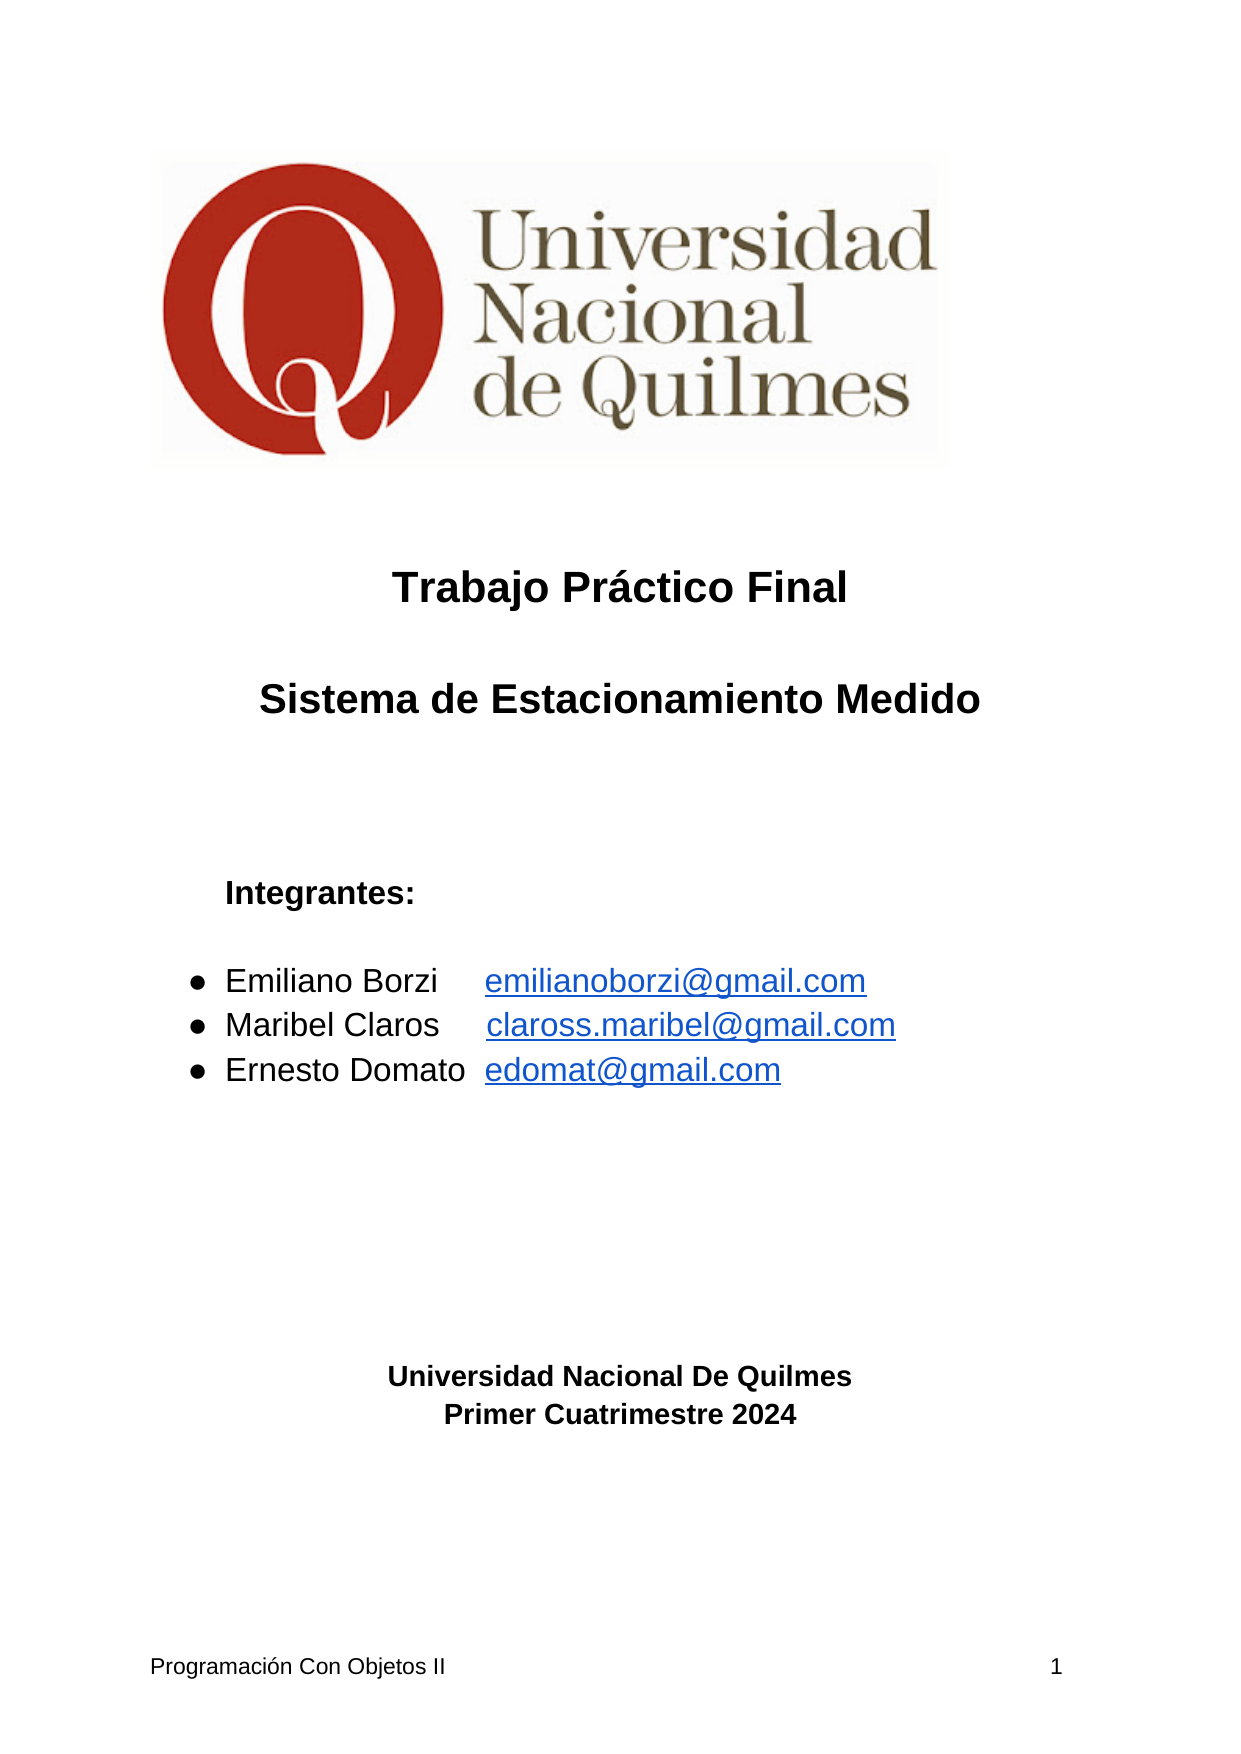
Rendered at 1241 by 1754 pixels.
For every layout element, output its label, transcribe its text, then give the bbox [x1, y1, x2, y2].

text Universidad Nacional De Quilmes [150, 1359, 1090, 1392]
text Integrantes: [150, 873, 1090, 911]
list Ernesto Domato edomat@gmail.com [187, 1050, 1090, 1088]
list Emiliano Borzi emilianoborzi@gmail.com [187, 961, 1090, 1000]
text Primer Cuatrimestre 2024 [150, 1397, 1090, 1431]
text Trabajo Práctico Final [150, 562, 1090, 612]
text Sistema de Estacionamiento Medido [150, 674, 1090, 722]
list Maribel Claros claross.maribel@gmail.com [187, 1006, 1090, 1044]
picture [150, 150, 951, 468]
